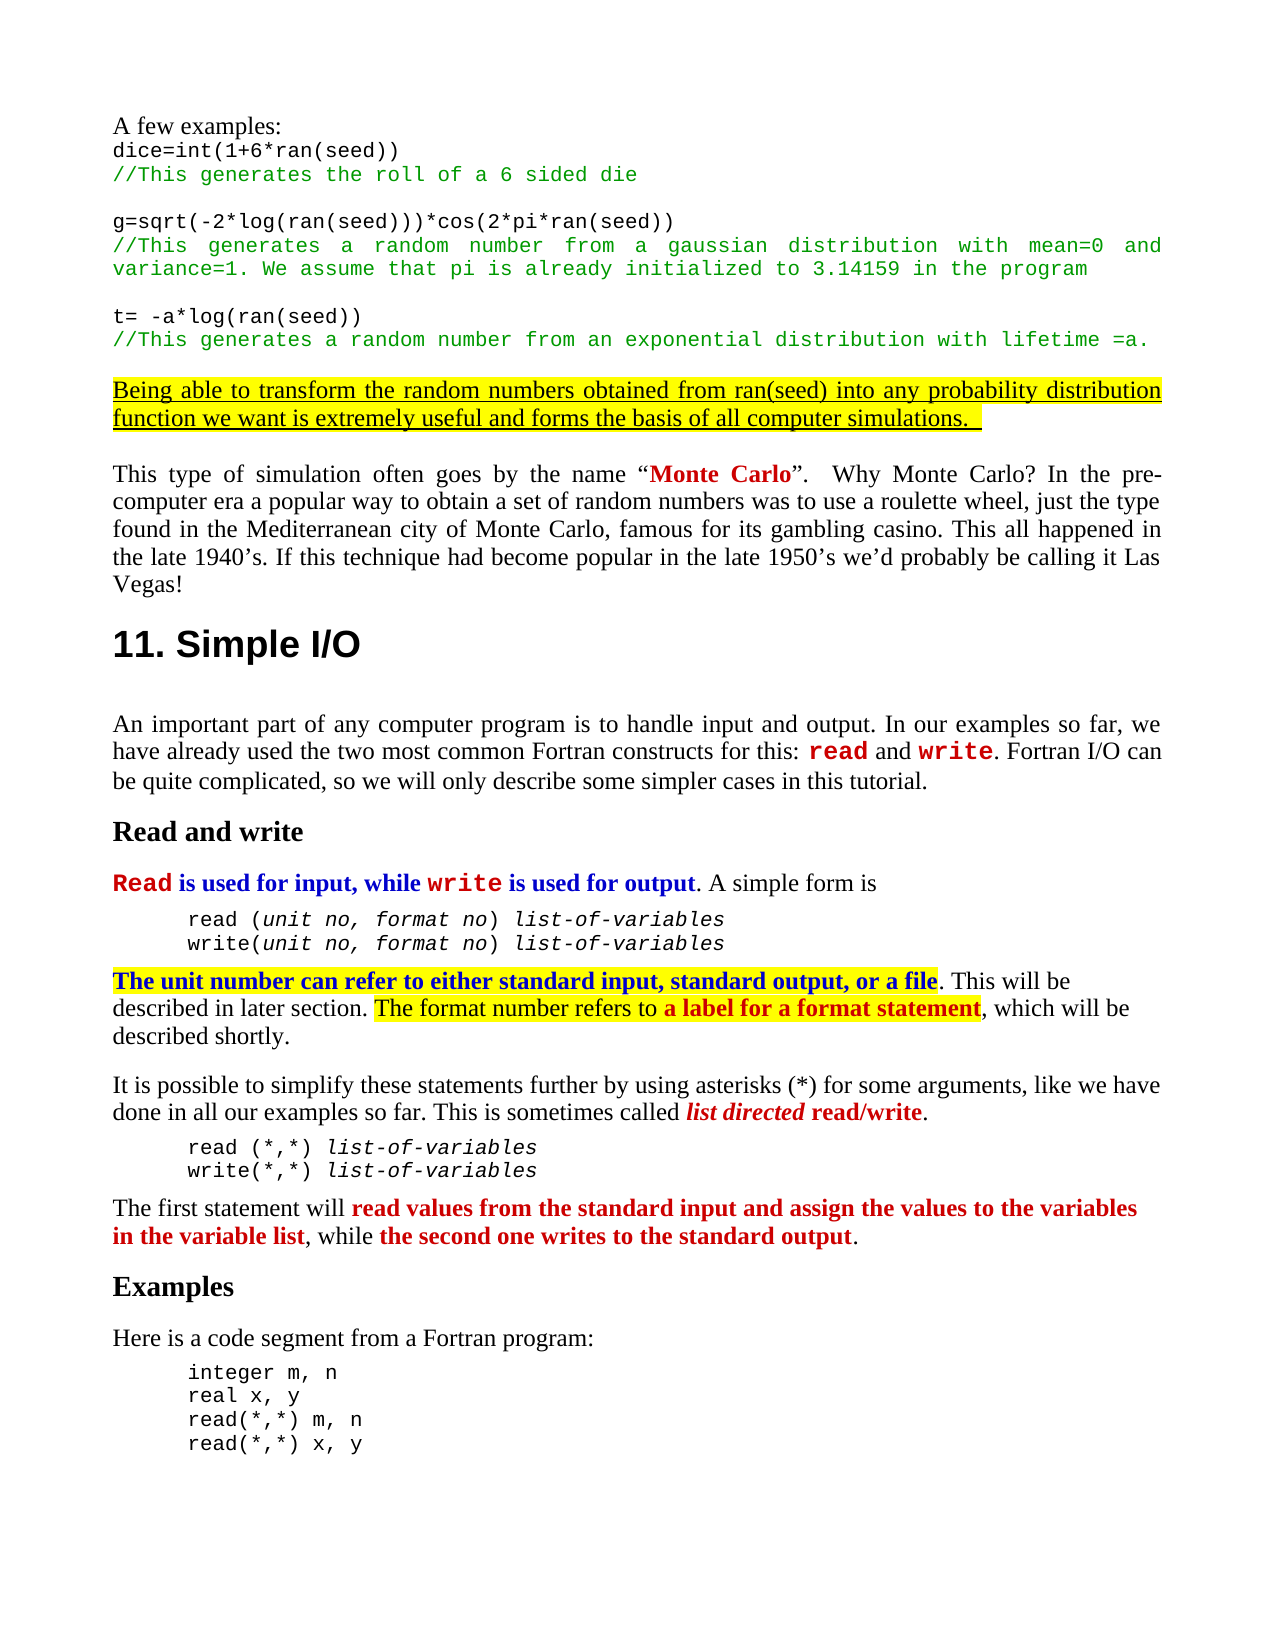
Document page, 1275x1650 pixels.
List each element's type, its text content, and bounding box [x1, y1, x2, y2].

text real x, y [112, 1386, 1162, 1409]
text t= -a*log(ran(seed)) [112, 306, 1162, 329]
text read (unit no, format no) list-of-variables [112, 909, 1162, 933]
text write(unit no, format no) list-of-variables [112, 933, 1162, 956]
text Here is a code segment from a Fortran program: [112, 1324, 1162, 1351]
text The unit number can refer to either standard input, standard output, or a file. This will be described in later section. The format number refers to a label for a format statement, which will be described shortly. [112, 967, 1162, 1050]
text A few examples: [112, 112, 1162, 140]
text dice=int(1+6*ran(seed)) [112, 140, 1162, 164]
text Read and write [112, 816, 1162, 848]
text It is possible to simplify these statements further by using asterisks (*) for some arguments, like we have done in all our examples so far. This is sometimes called list directed read/write. [112, 1071, 1162, 1126]
text read(*,*) m, n [112, 1409, 1162, 1433]
text //This generates the roll of a 6 sided die [112, 164, 1162, 187]
text Being able to transform the random numbers obtained from ran(seed) into any probability distribution [112, 377, 1162, 401]
text //This generates a random number from a gaussian distribution with mean=0 and variance=1. We assume that pi is already initialized to 3.14159 in the program [112, 235, 1162, 282]
text Read is used for input, while write is used for output. A simple form is [112, 869, 1162, 899]
text An important part of any computer program is to handle input and output. In our examples so far, we have already used the two most common Fortran constructs for this: read and write. Fortran I/O can be quite complicated, so we will only describe some simpler cases in this tutorial. [112, 710, 1162, 795]
text read (*,*) list-of-variables [112, 1137, 1162, 1160]
text read(*,*) x, y [112, 1433, 1162, 1456]
text integer m, n [112, 1362, 1162, 1386]
text Examples [112, 1271, 1162, 1303]
subtitle 11. Simple I/O [112, 623, 1162, 666]
text The first statement will read values from the standard input and assign the values to the variables in the variable list, while the second one writes to the standard output. [112, 1194, 1162, 1250]
text g=sqrt(-2*log(ran(seed)))*cos(2*pi*ran(seed)) [112, 211, 1162, 235]
text write(*,*) list-of-variables [112, 1160, 1162, 1184]
text function we want is extremely useful and forms the basis of all computer simulations. [112, 402, 1162, 432]
text //This generates a random number from an exponential distribution with lifetime =a. [112, 329, 1162, 353]
text This type of simulation often goes by the name “Monte Carlo”. Why Monte Carlo? In the pre-computer era a popular way to obtain a set of random numbers was to use a roulette wheel, just the type found in the Mediterranean city of Monte Carlo, famous for its gambling casino. This all happened in the late 1940’s. If this technique had become popular in the late 1950’s we’d probably be calling it Las Vegas! [112, 460, 1162, 598]
